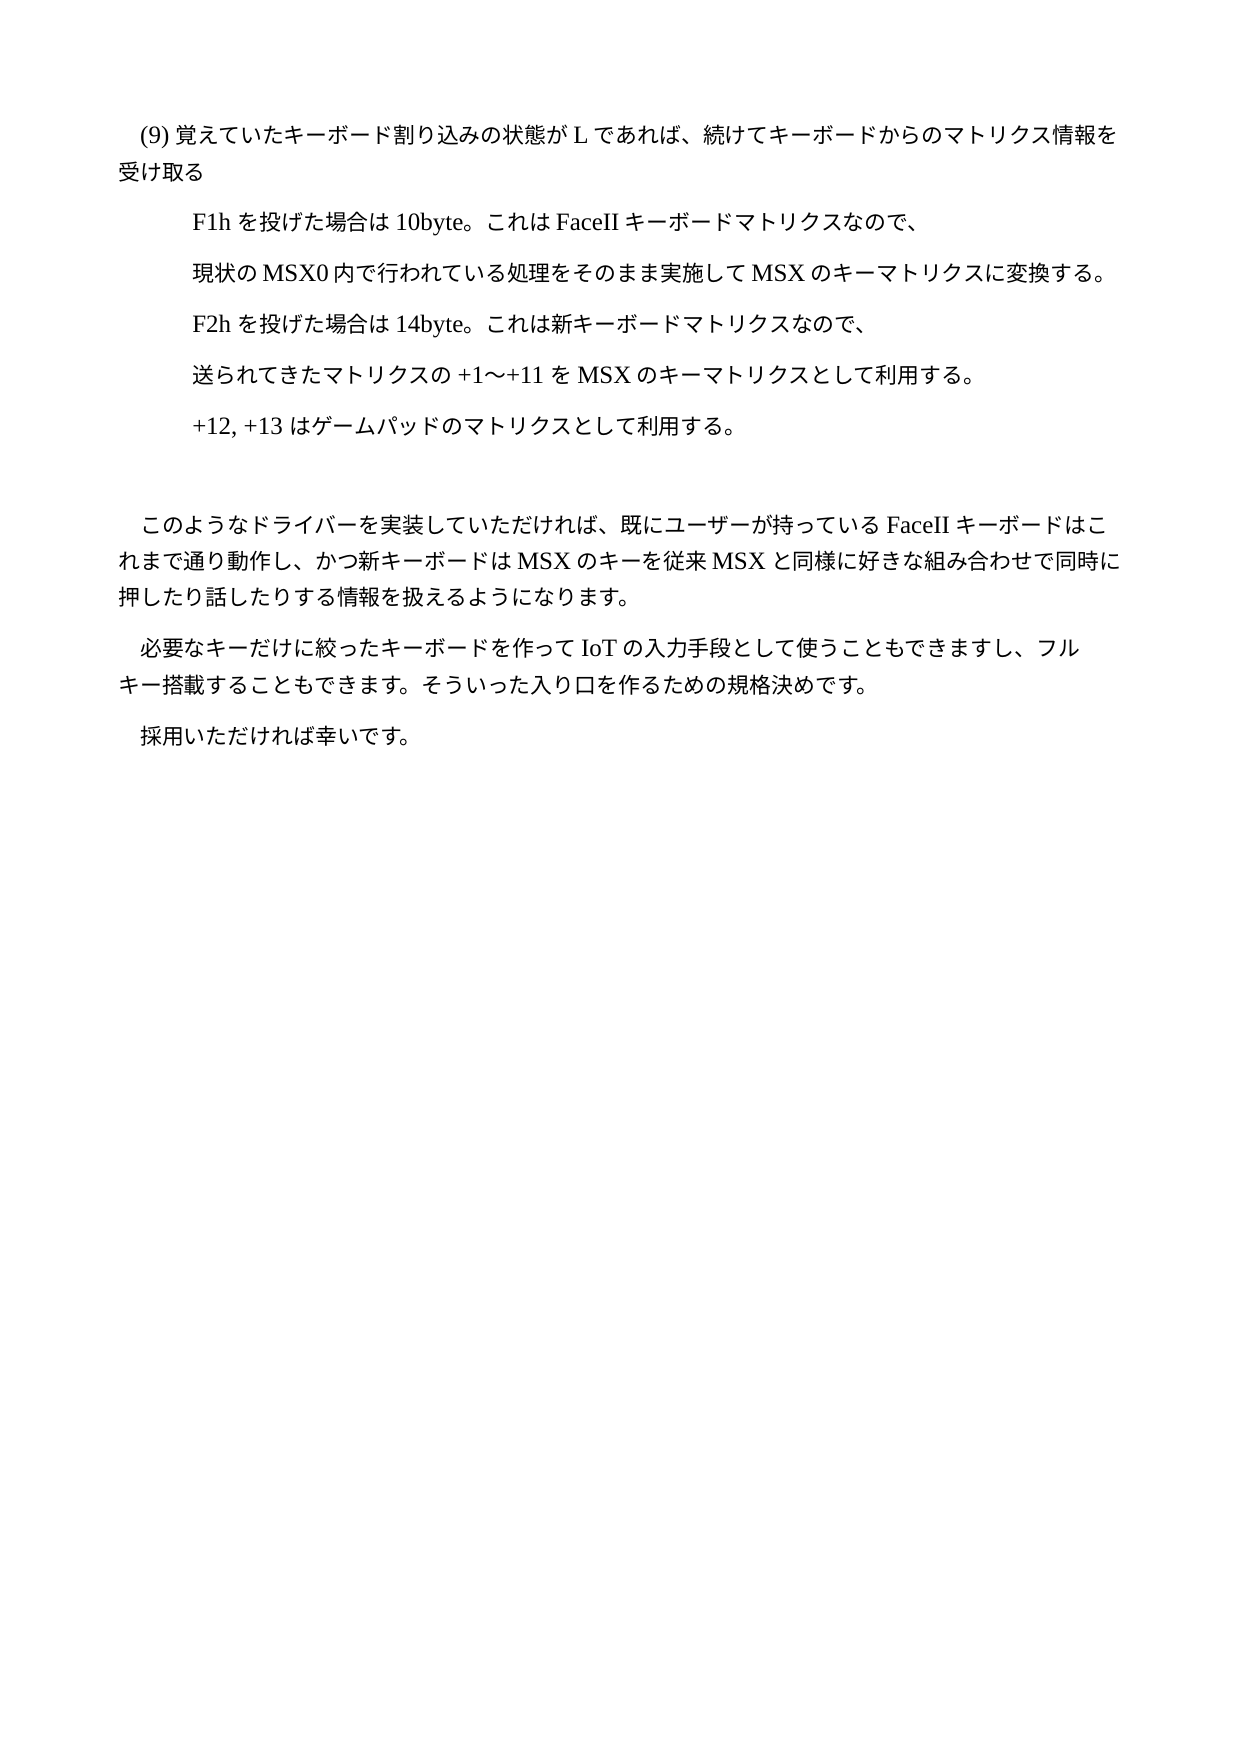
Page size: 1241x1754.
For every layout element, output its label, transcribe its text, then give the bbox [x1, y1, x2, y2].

text (9) 覚えていたキーボード割り込みの状態が L であれば、続けてキーボードからのマトリクス情報を受け取る [118, 118, 1122, 186]
text F2h を投げた場合は 14byte。これは新キーボードマトリクスなので、 [118, 307, 1122, 339]
text 現状のMSX0内で行われている処理をそのまま実施してMSXのキーマトリクスに変換する。 [118, 256, 1122, 288]
text 採用いただければ幸いです。 [118, 719, 1122, 750]
text このようなドライバーを実装していただければ、既にユーザーが持っている FaceIIキーボードはこれまで通り動作し、かつ新キーボードは MSXのキーを従来MSXと同様に好きな組み合わせで同時に押したり話したりする情報を扱えるようになります。 [118, 508, 1122, 612]
text 送られてきたマトリクスの +1～+11 を MSXのキーマトリクスとして利用する。 [118, 358, 1122, 390]
text +12, +13 はゲームパッドのマトリクスとして利用する。 [118, 409, 1122, 441]
text F1h を投げた場合は 10byte。これは FaceIIキーボードマトリクスなので、 [118, 205, 1122, 237]
text 必要なキーだけに絞ったキーボードを作ってIoTの入力手段として使うこともできますし、フルキー搭載することもできます。そういった入り口を作るための規格決めです。 [118, 631, 1122, 699]
